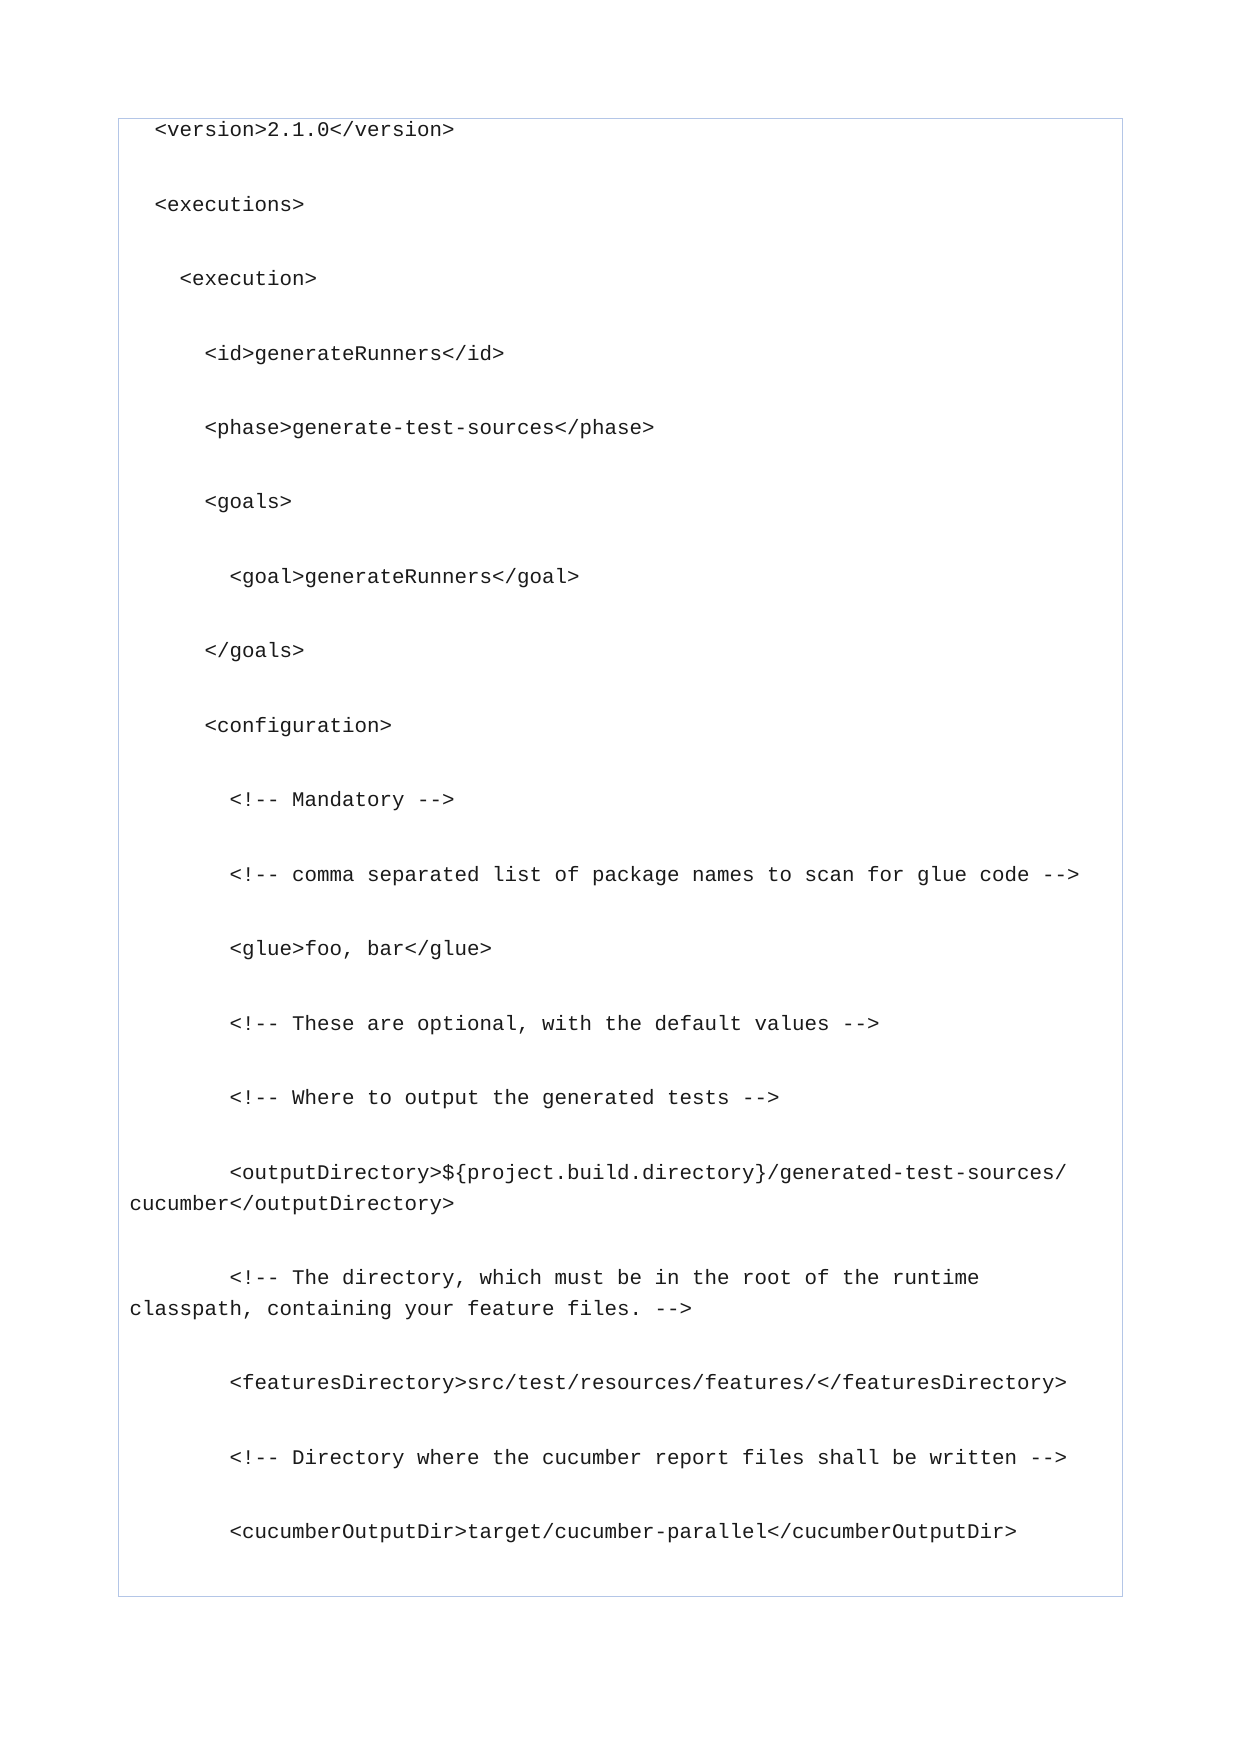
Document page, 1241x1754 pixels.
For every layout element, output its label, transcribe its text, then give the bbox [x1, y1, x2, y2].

table_header <version>2.1.0</version> <executions> <execution> <id>generateRunners</id> <phase>generate-test-sources</phase> <goals> <goal>generateRunners</goal> </goals> <configuration> <!-- Mandatory --> <!-- comma separated list of package names to scan for glue code --> <glue>foo, bar</glue> <!-- These are optional, with the default values --> <!-- Where to output the generated tests --> <outputDirectory>${project.build.directory}/generated-test-sources/cucumber</outputDirectory> <!-- The directory, which must be in the root of the runtime classpath, containing your feature files. --> <featuresDirectory>src/test/resources/features/</featuresDirectory> <!-- Directory where the cucumber report files shall be written --> <cucumberOutputDir>target/cucumber-parallel</cucumberOutputDir> [119, 119, 1122, 1596]
